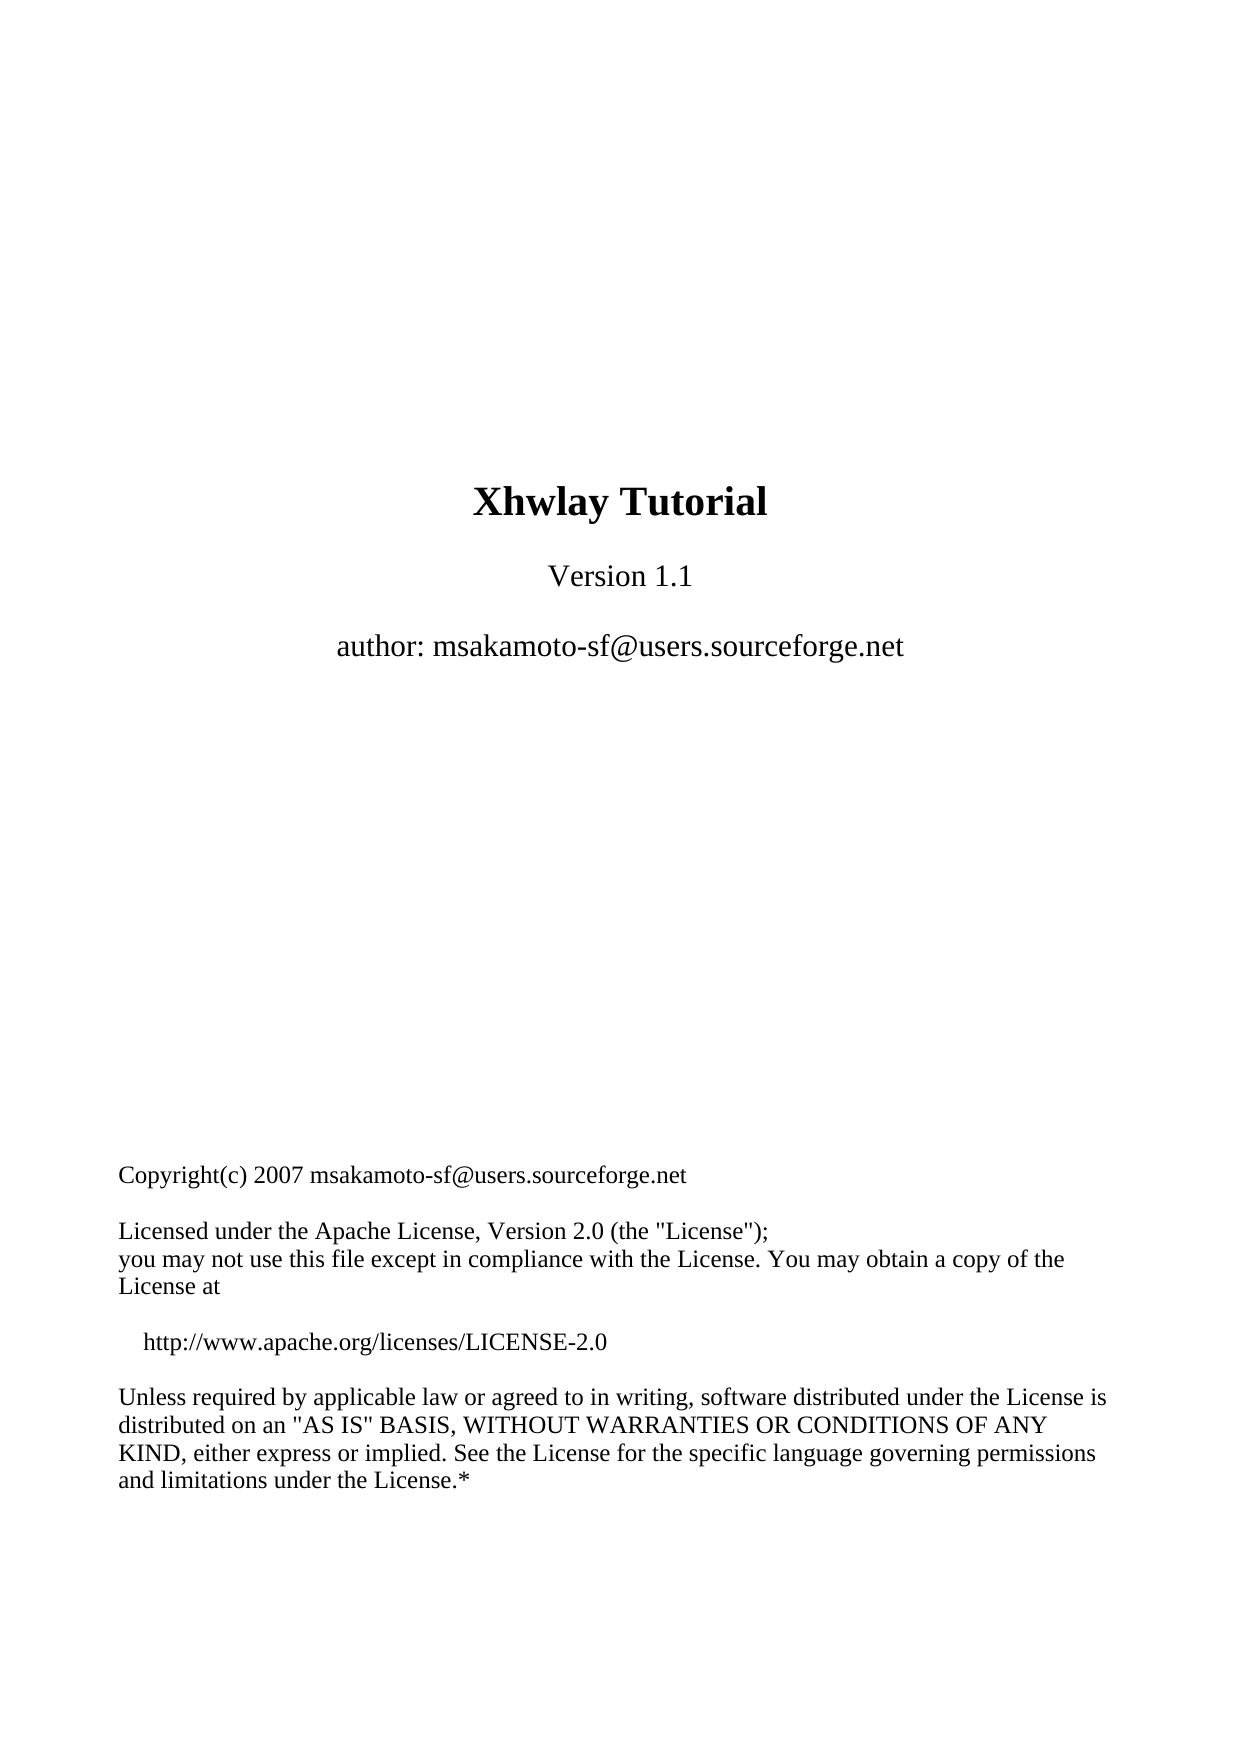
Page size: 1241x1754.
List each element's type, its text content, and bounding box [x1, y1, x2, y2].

text Copyright(c) 2007 msakamoto-sf@users.sourceforge.net [118, 1162, 1122, 1189]
text http://www.apache.org/licenses/LICENSE-2.0 [118, 1328, 1122, 1356]
text author: msakamoto-sf@users.sourceforge.net [118, 628, 1122, 663]
text Version 1.1 [118, 559, 1122, 594]
text Xhwlay Tutorial [118, 478, 1122, 524]
text Unless required by applicable law or agreed to in writing, software distributed under the License is distributed on an "AS IS" BASIS, WITHOUT WARRANTIES OR CONDITIONS OF ANY KIND, either express or implied. See the License for the specific language governing permissions and limitations under the License.* [118, 1383, 1122, 1494]
text Licensed under the Apache License, Version 2.0 (the "License"); [118, 1217, 1122, 1245]
text you may not use this file except in compliance with the License. You may obtain a copy of the License at [118, 1245, 1122, 1300]
